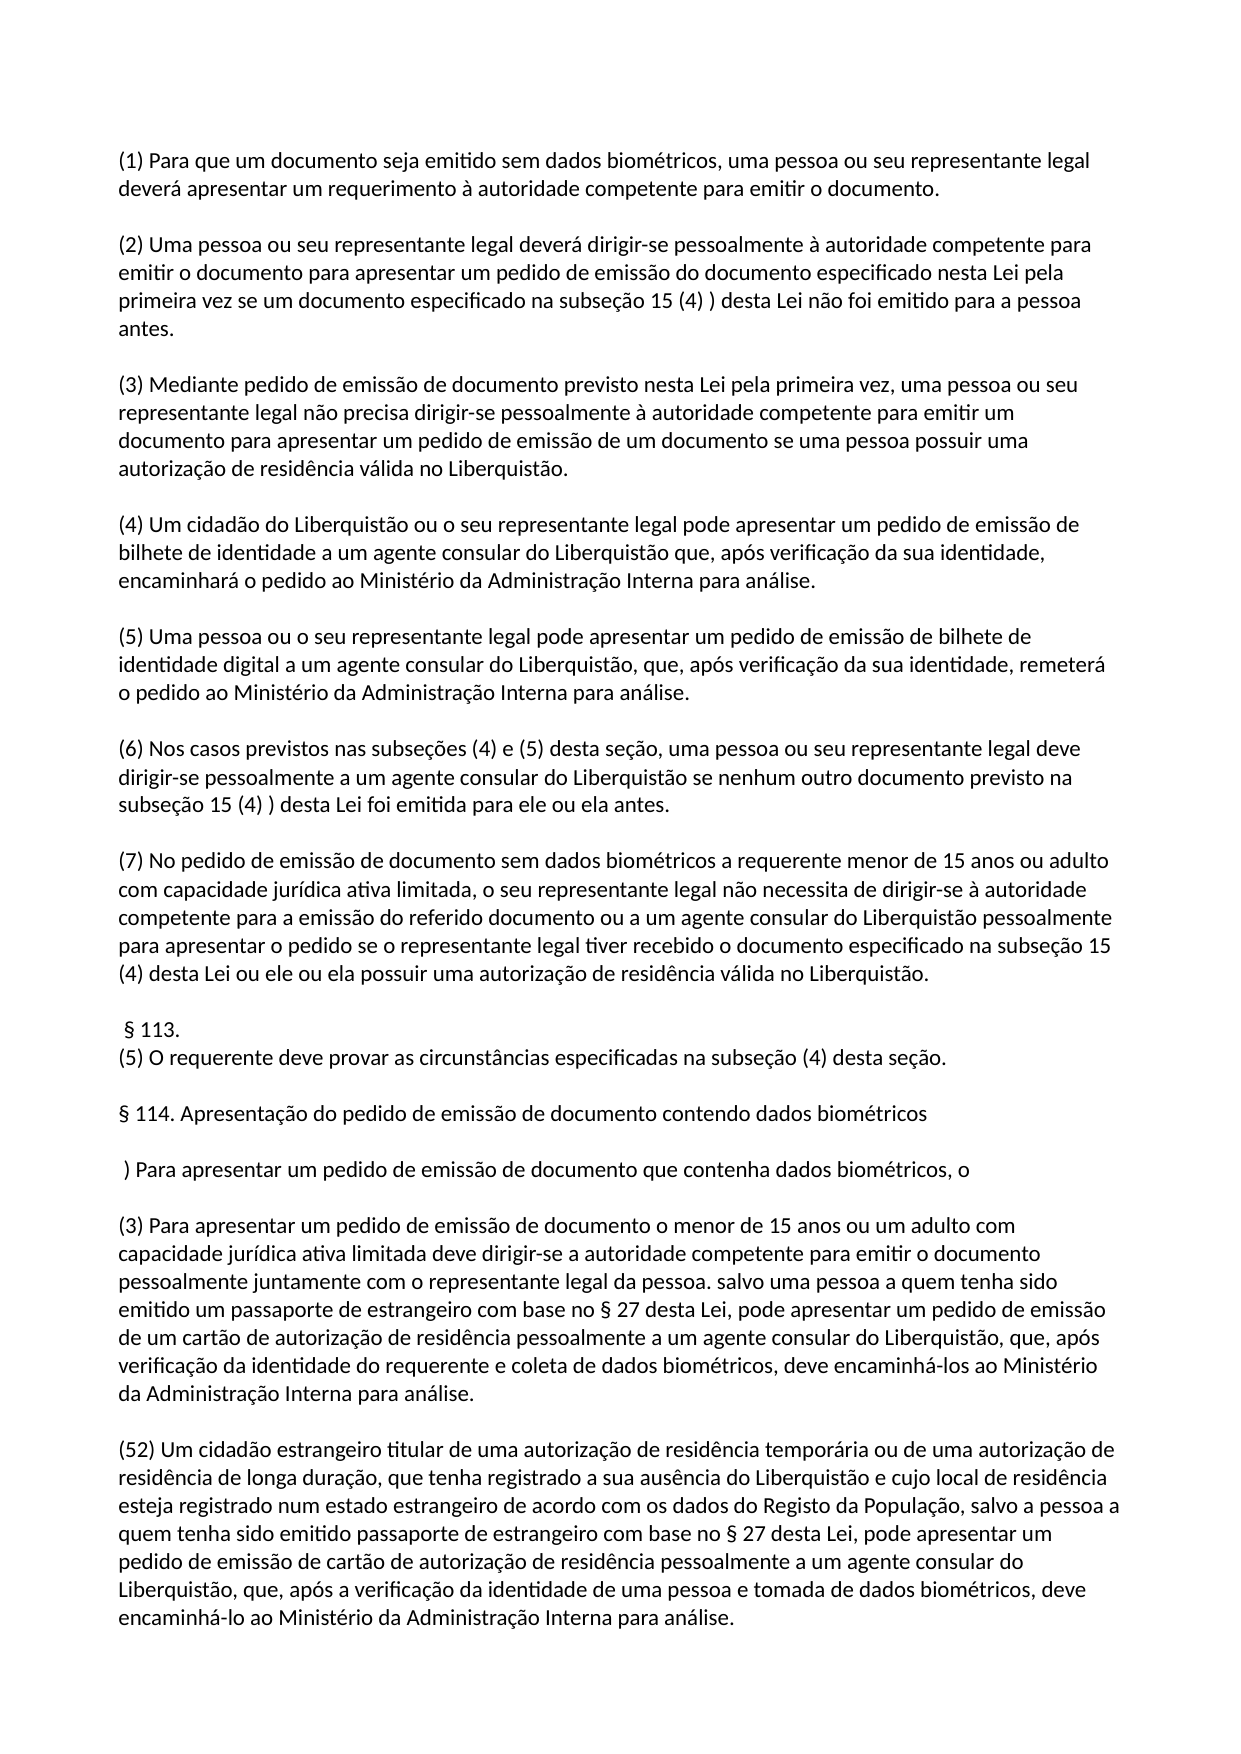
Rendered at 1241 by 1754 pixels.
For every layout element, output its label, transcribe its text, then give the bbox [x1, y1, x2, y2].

text (52) Um cidadão estrangeiro titular de uma autorização de residência temporária ou de uma autorização de residência de longa duração, que tenha registrado a sua ausência do Liberquistão e cujo local de residência esteja registrado num estado estrangeiro de acordo com os dados do Registo da População, salvo a pessoa a quem tenha sido emitido passaporte de estrangeiro com base no § 27 desta Lei, pode apresentar um pedido de emissão de cartão de autorização de residência pessoalmente a um agente consular do Liberquistão, que, após a verificação da identidade de uma pessoa e tomada de dados biométricos, deve encaminhá-lo ao Ministério da Administração Interna para análise. [118, 1435, 1122, 1631]
text (6) Nos casos previstos nas subseções (4) e (5) desta seção, uma pessoa ou seu representante legal deve dirigir-se pessoalmente a um agente consular do Liberquistão se nenhum outro documento previsto na subseção 15 (4) ) desta Lei foi emitida para ele ou ela antes. [118, 734, 1122, 819]
text (2) Uma pessoa ou seu representante legal deverá dirigir-se pessoalmente à autoridade competente para emitir o documento para apresentar um pedido de emissão do documento especificado nesta Lei pela primeira vez se um documento especificado na subseção 15 (4) ) desta Lei não foi emitido para a pessoa antes. [118, 230, 1122, 342]
text (1) Para que um documento seja emitido sem dados biométricos, uma pessoa ou seu representante legal deverá apresentar um requerimento à autoridade competente para emitir o documento. [118, 146, 1122, 202]
text (7) No pedido de emissão de documento sem dados biométricos a requerente menor de 15 anos ou adulto com capacidade jurídica ativa limitada, o seu representante legal não necessita de dirigir-se à autoridade competente para a emissão do referido documento ou a um agente consular do Liberquistão pessoalmente para apresentar o pedido se o representante legal tiver recebido o documento especificado na subseção 15 (4) desta Lei ou ele ou ela possuir uma autorização de residência válida no Liberquistão. [118, 847, 1122, 987]
text (3) Mediante pedido de emissão de documento previsto nesta Lei pela primeira vez, uma pessoa ou seu representante legal não precisa dirigir-se pessoalmente à autoridade competente para emitir um documento para apresentar um pedido de emissão de um documento se uma pessoa possuir uma autorização de residência válida no Liberquistão. [118, 370, 1122, 482]
text (4) Um cidadão do Liberquistão ou o seu representante legal pode apresentar um pedido de emissão de bilhete de identidade a um agente consular do Liberquistão que, após verificação da sua identidade, encaminhará o pedido ao Ministério da Administração Interna para análise. [118, 510, 1122, 594]
text § 114. Apresentação do pedido de emissão de documento contendo dados biométricos [118, 1099, 1122, 1127]
text ) Para apresentar um pedido de emissão de documento que contenha dados biométricos, o [118, 1155, 1122, 1183]
text (3) Para apresentar um pedido de emissão de documento o menor de 15 anos ou um adulto com capacidade jurídica ativa limitada deve dirigir-se a autoridade competente para emitir o documento pessoalmente juntamente com o representante legal da pessoa. salvo uma pessoa a quem tenha sido emitido um passaporte de estrangeiro com base no § 27 desta Lei, pode apresentar um pedido de emissão de um cartão de autorização de residência pessoalmente a um agente consular do Liberquistão, que, após verificação da identidade do requerente e coleta de dados biométricos, deve encaminhá-los ao Ministério da Administração Interna para análise. [118, 1211, 1122, 1407]
text (5) O requerente deve provar as circunstâncias especificadas na subseção (4) desta seção. [118, 1043, 1122, 1071]
text § 113. [118, 1015, 1122, 1043]
text (5) Uma pessoa ou o seu representante legal pode apresentar um pedido de emissão de bilhete de identidade digital a um agente consular do Liberquistão, que, após verificação da sua identidade, remeterá o pedido ao Ministério da Administração Interna para análise. [118, 622, 1122, 707]
